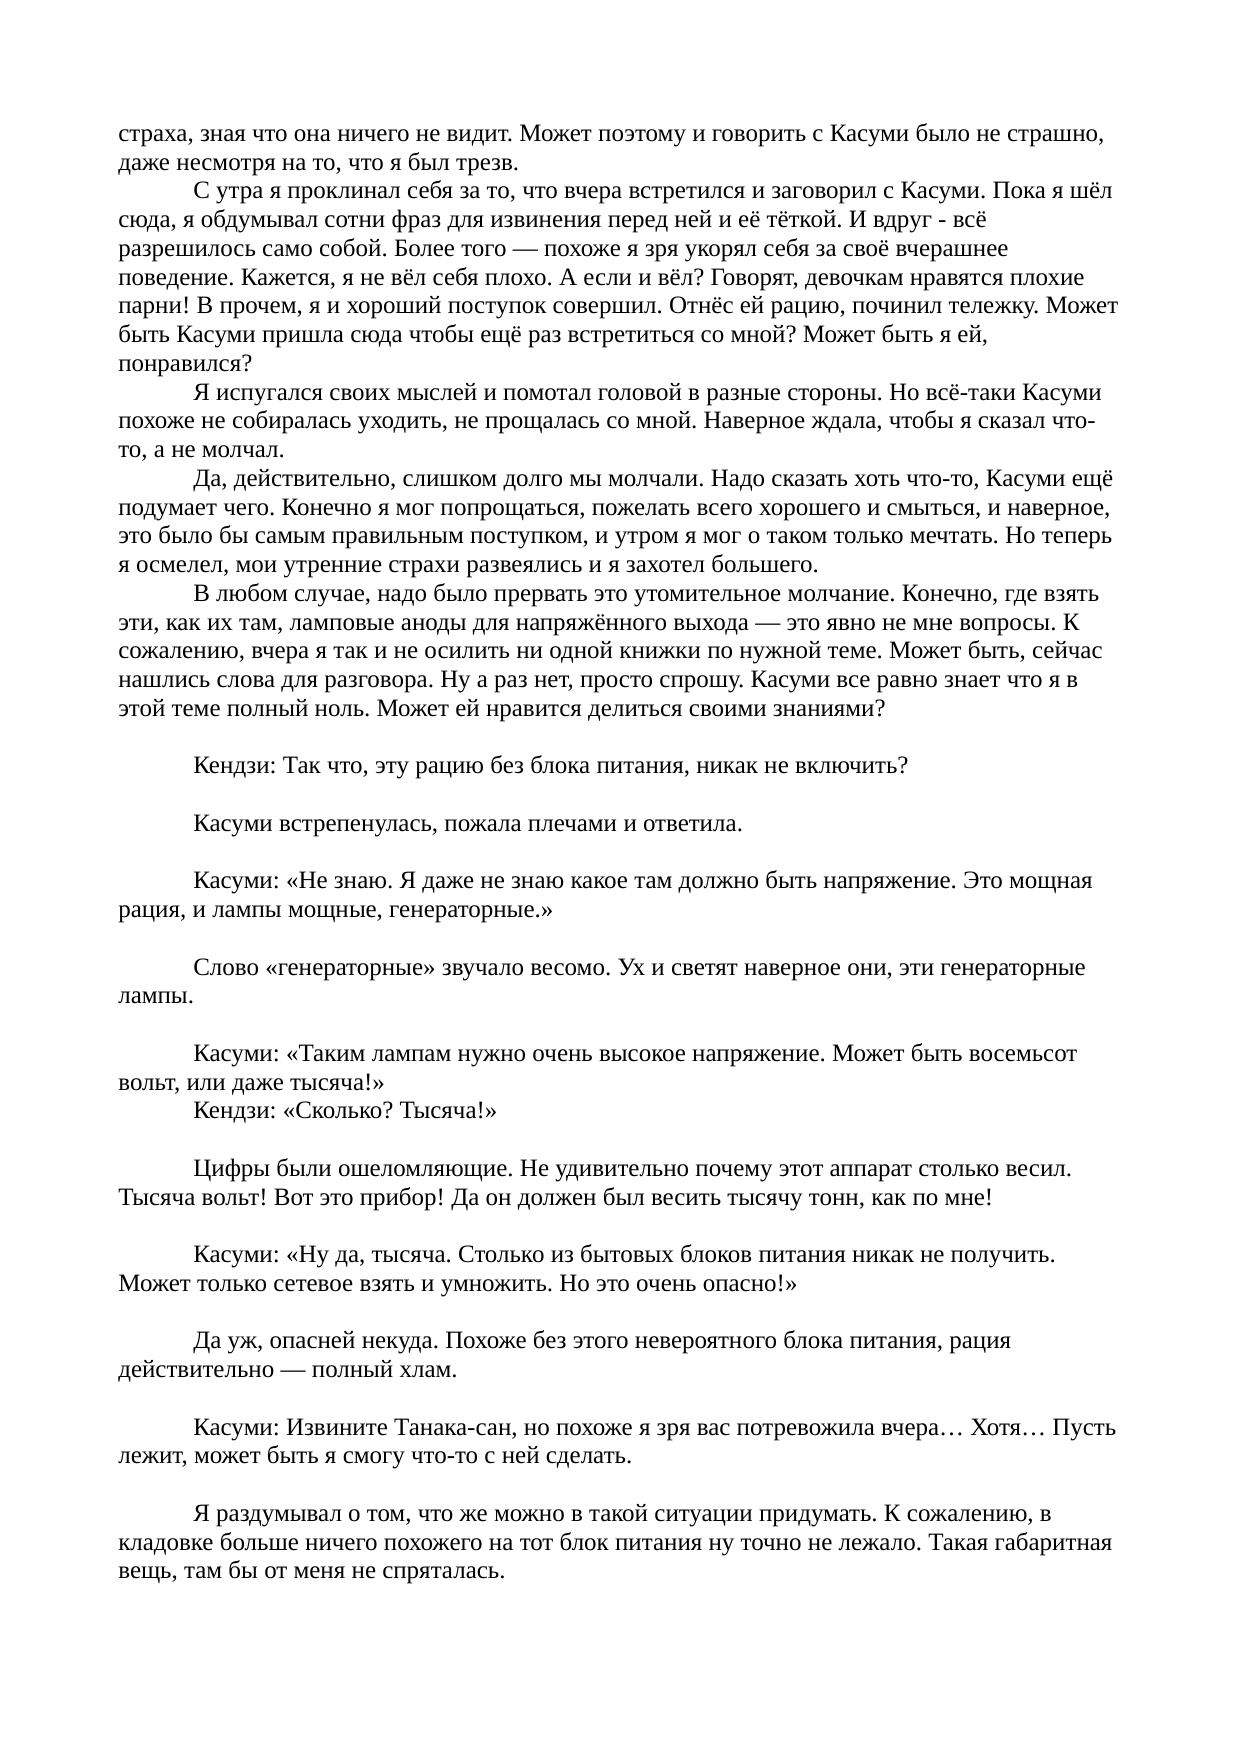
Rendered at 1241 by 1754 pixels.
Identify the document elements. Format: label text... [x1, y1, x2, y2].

text Касуми: «Таким лампам нужно очень высокое напряжение. Может быть восемьсот вольт, или даже тысяча!» [118, 1038, 1122, 1096]
text Касуми: «Ну да, тысяча. Столько из бытовых блоков питания никак не получить. Может только сетевое взять и умножить. Но это очень опасно!» [118, 1239, 1122, 1297]
text Касуми: Извините Танака-сан, но похоже я зря вас потревожила вчера… Хотя… Пусть лежит, может быть я смогу что-то с ней сделать. [118, 1412, 1122, 1469]
text Я раздумывал о том, что же можно в такой ситуации придумать. К сожалению, в кладовке больше ничего похожего на тот блок питания ну точно не лежало. Такая габаритная вещь, там бы от меня не спряталась. [118, 1498, 1122, 1584]
text Цифры были ошеломляющие. Не удивительно почему этот аппарат столько весил. Тысяча вольт! Вот это прибор! Да он должен был весить тысячу тонн, как по мне! [118, 1153, 1122, 1211]
text Я испугался своих мыслей и помотал головой в разные стороны. Но всё-таки Касуми похоже не собиралась уходить, не прощалась со мной. Наверное ждала, чтобы я сказал что-то, а не молчал. [118, 377, 1122, 463]
text Слово «генераторные» звучало весомо. Ух и светят наверное они, эти генераторные лампы. [118, 952, 1122, 1009]
text Да уж, опасней некуда. Похоже без этого невероятного блока питания, рация действительно — полный хлам. [118, 1326, 1122, 1383]
text Касуми: «Не знаю. Я даже не знаю какое там должно быть напряжение. Это мощная рация, и лампы мощные, генераторные.» [118, 866, 1122, 923]
text С утра я проклинал себя за то, что вчера встретился и заговорил с Касуми. Пока я шёл сюда, я обдумывал сотни фраз для извинения перед ней и её тёткой. И вдруг - всё разрешилось само собой. Более того — похоже я зря укорял себя за своё вчерашнее поведение. Кажется, я не вёл себя плохо. А если и вёл? Говорят, девочкам нравятся плохие парни! В прочем, я и хороший поступок совершил. Отнёс ей рацию, починил тележку. Может быть Касуми пришла сюда чтобы ещё раз встретиться со мной? Может быть я ей, понравился? [118, 176, 1122, 377]
text Кендзи: «Сколько? Тысяча!» [118, 1096, 1122, 1124]
text Да, действительно, слишком долго мы молчали. Надо сказать хоть что-то, Касуми ещё подумает чего. Конечно я мог попрощаться, пожелать всего хорошего и смыться, и наверное, это было бы самым правильным поступком, и утром я мог о таком только мечтать. Но теперь я осмелел, мои утренние страхи развеялись и я захотел большего. [118, 463, 1122, 578]
text В любом случае, надо было прервать это утомительное молчание. Конечно, где взять эти, как их там, ламповые аноды для напряжённого выхода — это явно не мне вопросы. К сожалению, вчера я так и не осилить ни одной книжки по нужной теме. Может быть, сейчас нашлись слова для разговора. Ну а раз нет, просто спрошу. Касуми все равно знает что я в этой теме полный ноль. Может ей нравится делиться своими знаниями? [118, 578, 1122, 722]
text Касуми встрепенулась, пожала плечами и ответила. [118, 808, 1122, 837]
text страха, зная что она ничего не видит. Может поэтому и говорить с Касуми было не страшно, даже несмотря на то, что я был трезв. [118, 118, 1122, 176]
text Кендзи: Так что, эту рацию без блока питания, никак не включить? [118, 751, 1122, 779]
